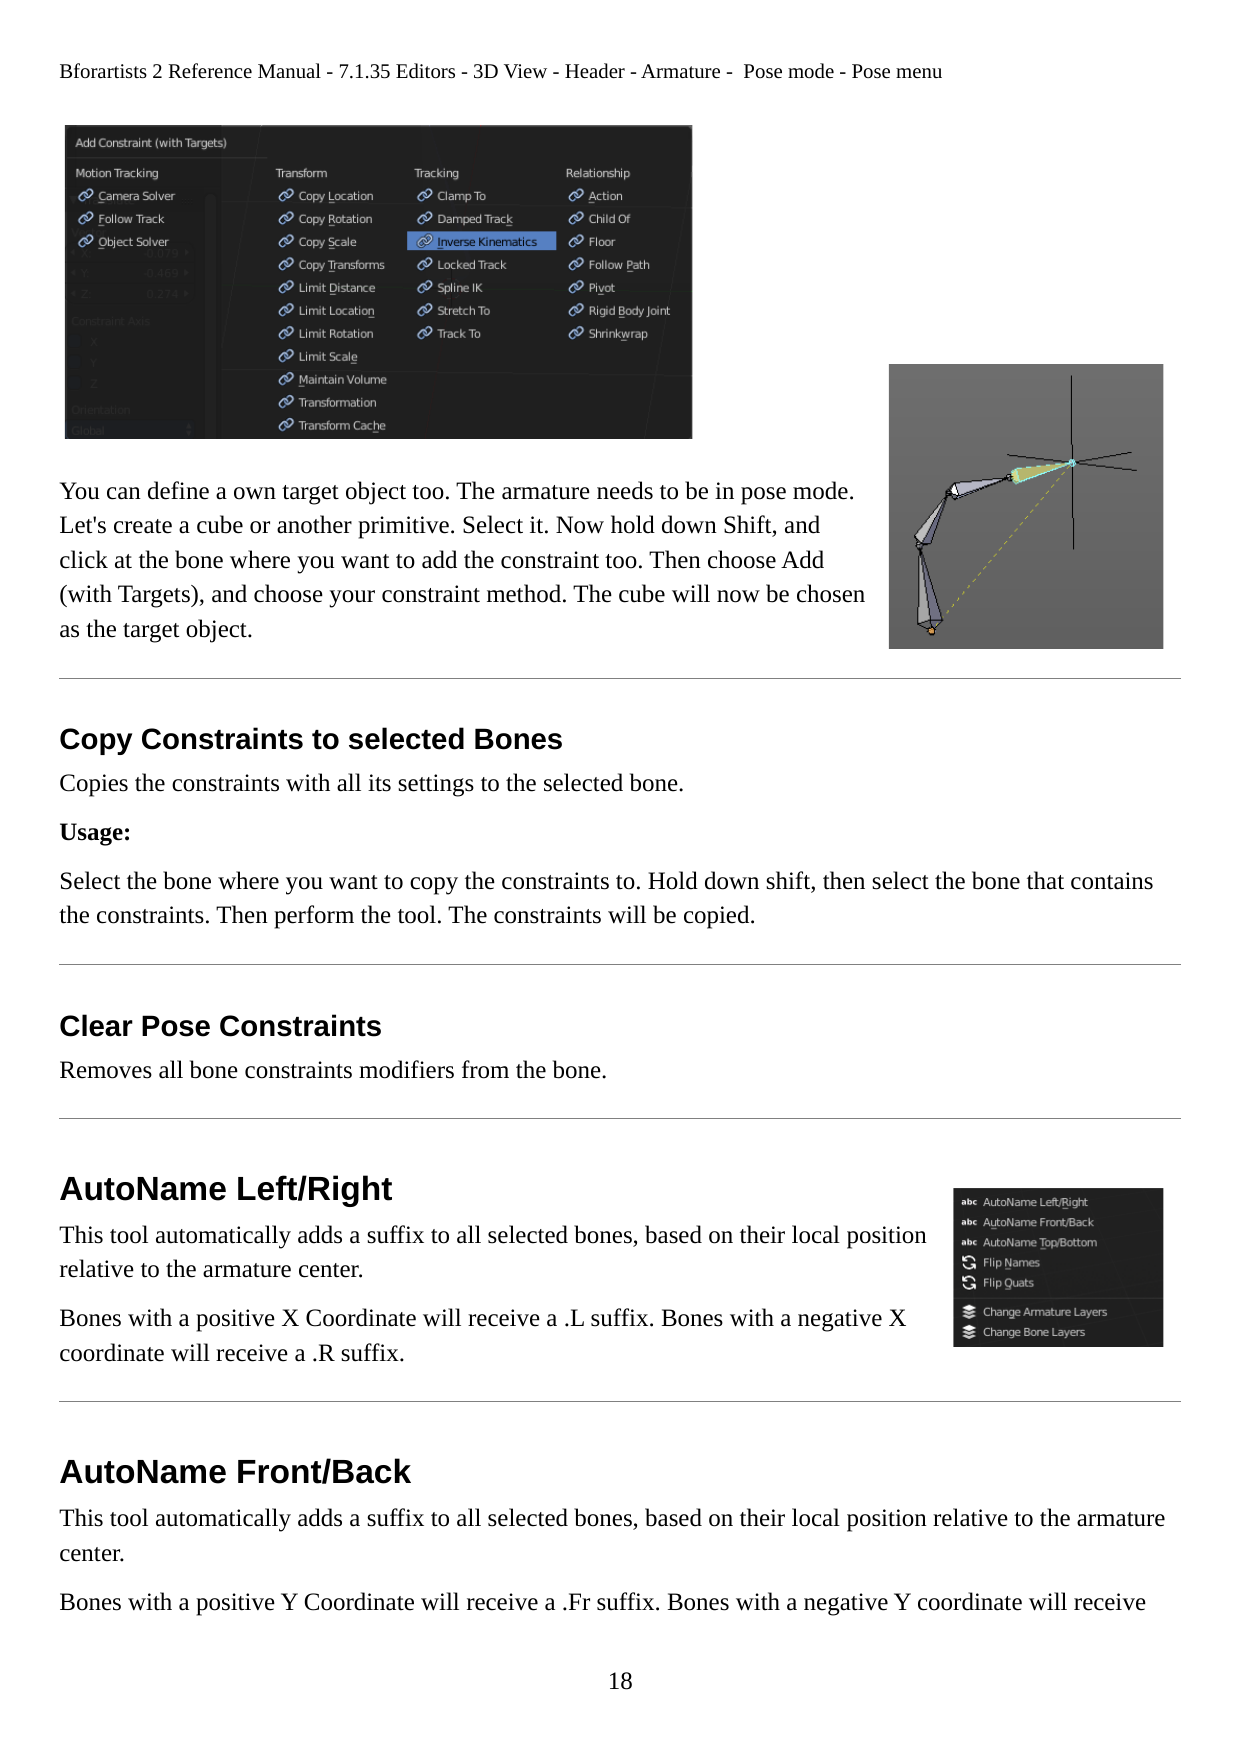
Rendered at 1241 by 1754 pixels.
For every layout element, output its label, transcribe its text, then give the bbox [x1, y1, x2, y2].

picture [953, 1188, 1164, 1347]
text Removes all bone constraints modifiers from the bone. [59, 1055, 1181, 1083]
text Usage: [59, 817, 1181, 846]
subtitle AutoName Left/Right [59, 1169, 1181, 1207]
text Bones with a positive X Coordinate will receive a .L suffix. Bones with a negative X coordinate will receive a .R suffix. [59, 1303, 1181, 1367]
text This tool automatically adds a suffix to all selected bones, based on their local position relative to the armature center. [59, 1220, 953, 1283]
subtitle AutoName Front/Back [59, 1452, 1181, 1491]
text Bones with a positive Y Coordinate will receive a .Fr suffix. Bones with a negative Y coordinate will receive [59, 1587, 1181, 1615]
picture [64, 125, 693, 439]
picture [888, 364, 1164, 649]
text Select the bone where you want to copy the constraints to. Hold down shift, then select the bone that contains the constraints. Then perform the tool. The constraints will be copied. [59, 866, 1181, 929]
text You can define a own target object too. The armature needs to be in pose mode. Let's create a cube or another primitive. Select it. Now hold down Shift, and click at the bone where you want to add the constraint too. Then choose Add (with Targets), and choose your constraint method. The cube will now be chosen as the target object. [59, 476, 888, 643]
subtitle Copy Constraints to selected Bones [59, 722, 1181, 756]
text This tool automatically adds a suffix to all selected bones, based on their local position relative to the armature center. [59, 1503, 1181, 1566]
text Copies the constraints with all its settings to the selected bone. [59, 768, 1181, 797]
subtitle Clear Pose Constraints [59, 1008, 1181, 1042]
